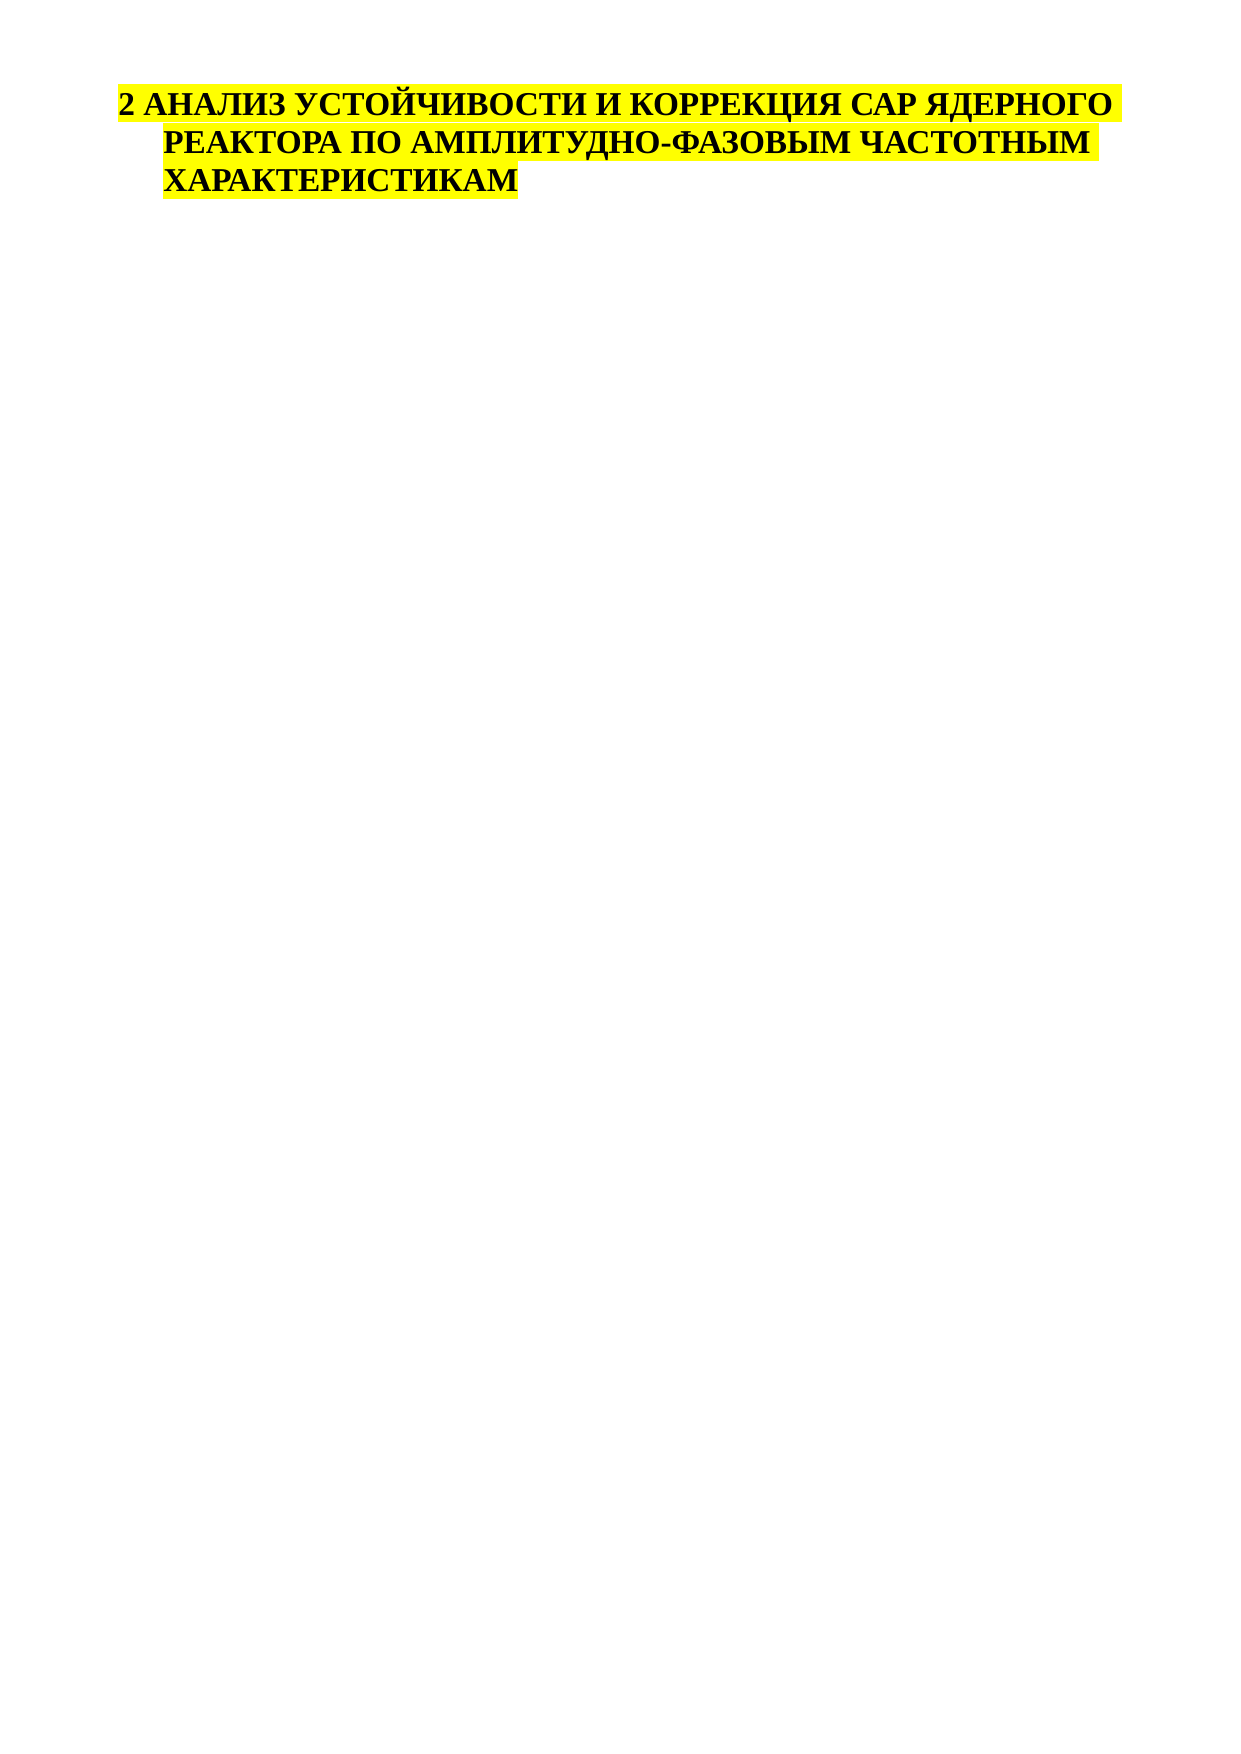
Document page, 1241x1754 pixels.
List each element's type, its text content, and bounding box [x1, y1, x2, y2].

subtitle 2 АНАЛИЗ УСТОЙЧИВОСТИ И КОРРЕКЦИЯ САР ЯДЕРНОГО РЕАКТОРА ПО АМПЛИТУДНО-ФАЗОВЫМ ЧАСТОТНЫМ ХАРАКТЕРИСТИКАМ [118, 84, 1181, 199]
